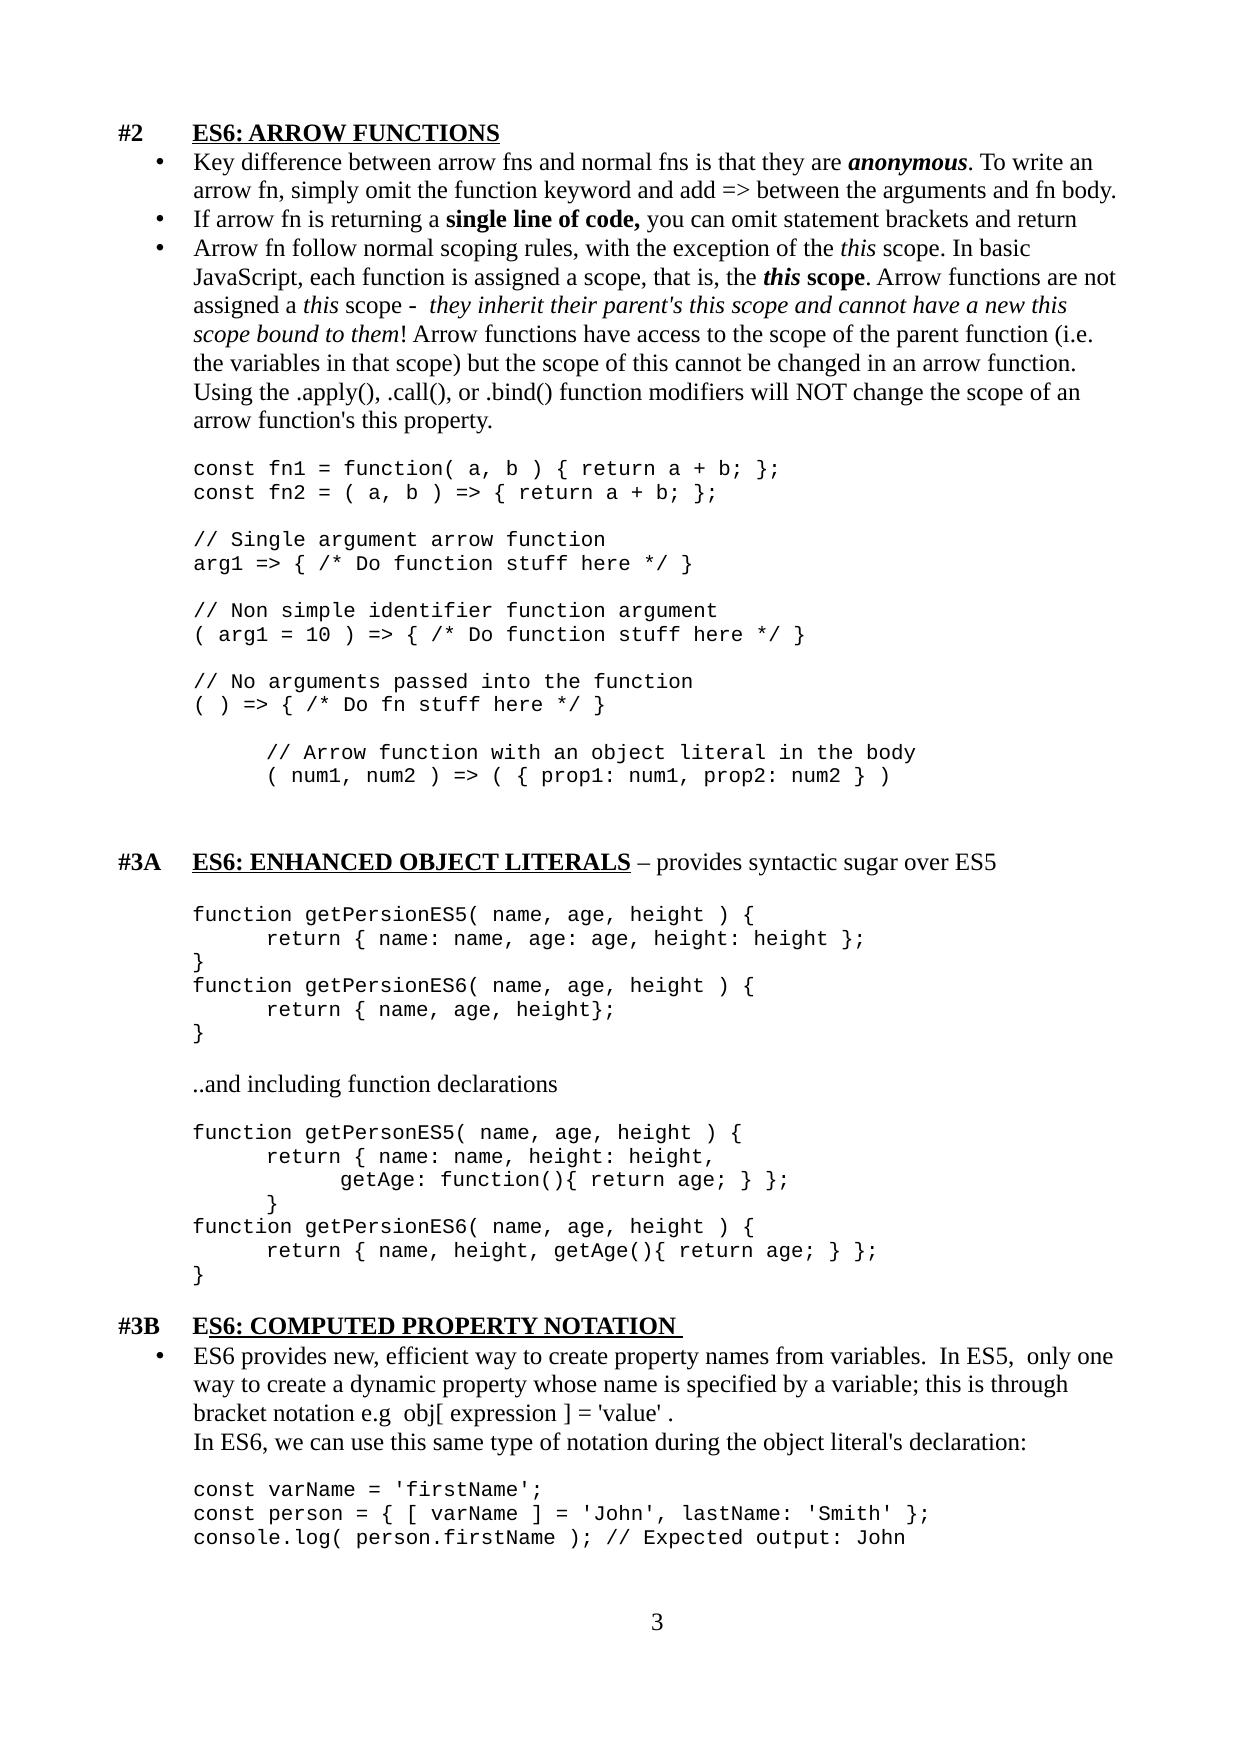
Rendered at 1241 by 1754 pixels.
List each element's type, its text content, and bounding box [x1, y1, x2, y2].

list // Non simple identifier function argument [156, 600, 1122, 623]
list const fn1 = function( a, b ) { return a + b; }; [156, 458, 1122, 482]
list const varName = 'firstName'; [156, 1479, 1122, 1503]
list arg1 => { /* Do function stuff here */ } [156, 553, 1122, 576]
text return { name, height, getAge(){ return age; } }; [192, 1240, 1122, 1264]
text #2 ES6: ARROW FUNCTIONS [118, 118, 1122, 147]
text ( num1, num2 ) => ( { prop1: num1, prop2: num2 } ) [192, 765, 1122, 789]
text #3B ES6: COMPUTED PROPERTY NOTATION [44, 1311, 1122, 1341]
list // No arguments passed into the function [156, 671, 1122, 694]
text return { name: name, height: height, [192, 1146, 1122, 1169]
text // Arrow function with an object literal in the body [192, 742, 1122, 765]
list const fn2 = ( a, b ) => { return a + b; }; [156, 482, 1122, 505]
list ( ) => { /* Do fn stuff here */ } [156, 694, 1122, 718]
text } [192, 1264, 1122, 1287]
text return { name, age, height}; [192, 999, 1122, 1022]
list ES6 provides new, efficient way to create property names from variables. In ES5, only one way to create a dynamic property whose name is specified by a variable; this is through bracket notation e.g obj[ expression ] = 'value' . [156, 1341, 1122, 1427]
list // Single argument arrow function [156, 529, 1122, 553]
text function getPersonES5( name, age, height ) { [192, 1122, 1122, 1146]
list ( arg1 = 10 ) => { /* Do function stuff here */ } [156, 623, 1122, 647]
text function getPersionES6( name, age, height ) { [192, 1217, 1122, 1240]
text ..and including function declarations [192, 1069, 1122, 1098]
text return { name: name, age: age, height: height }; [192, 928, 1122, 951]
list If arrow fn is returning a single line of code, you can omit statement brackets and return [156, 204, 1122, 233]
text getAge: function(){ return age; } }; [192, 1169, 1122, 1193]
text } [192, 1193, 1122, 1217]
text function getPersionES5( name, age, height ) { [192, 904, 1122, 928]
text } [192, 951, 1122, 975]
list const person = { [ varName ] = 'John', lastName: 'Smith' }; console.log( person.firstName ); // Expected output: John [156, 1503, 1122, 1550]
text function getPersionES6( name, age, height ) { [192, 975, 1122, 999]
list Key difference between arrow fns and normal fns is that they are anonymous. To write an arrow fn, simply omit the function keyword and add => between the arguments and fn body. [156, 147, 1122, 204]
list Arrow fn follow normal scoping rules, with the exception of the this scope. In basic JavaScript, each function is assigned a scope, that is, the this scope. Arrow functions are not assigned a this scope - they inherit their parent's this scope and cannot have a new this scope bound to them! Arrow functions have access to the scope of the parent function (i.e. the variables in that scope) but the scope of this cannot be changed in an arrow function. Using the .apply(), .call(), or .bind() function modifiers will NOT change the scope of an arrow function's this property. [156, 233, 1122, 434]
text } [192, 1022, 1122, 1046]
list In ES6, we can use this same type of notation during the object literal's declaration: [156, 1427, 1122, 1456]
text #3A ES6: ENHANCED OBJECT LITERALS – provides syntactic sugar over ES5 [118, 847, 1122, 875]
